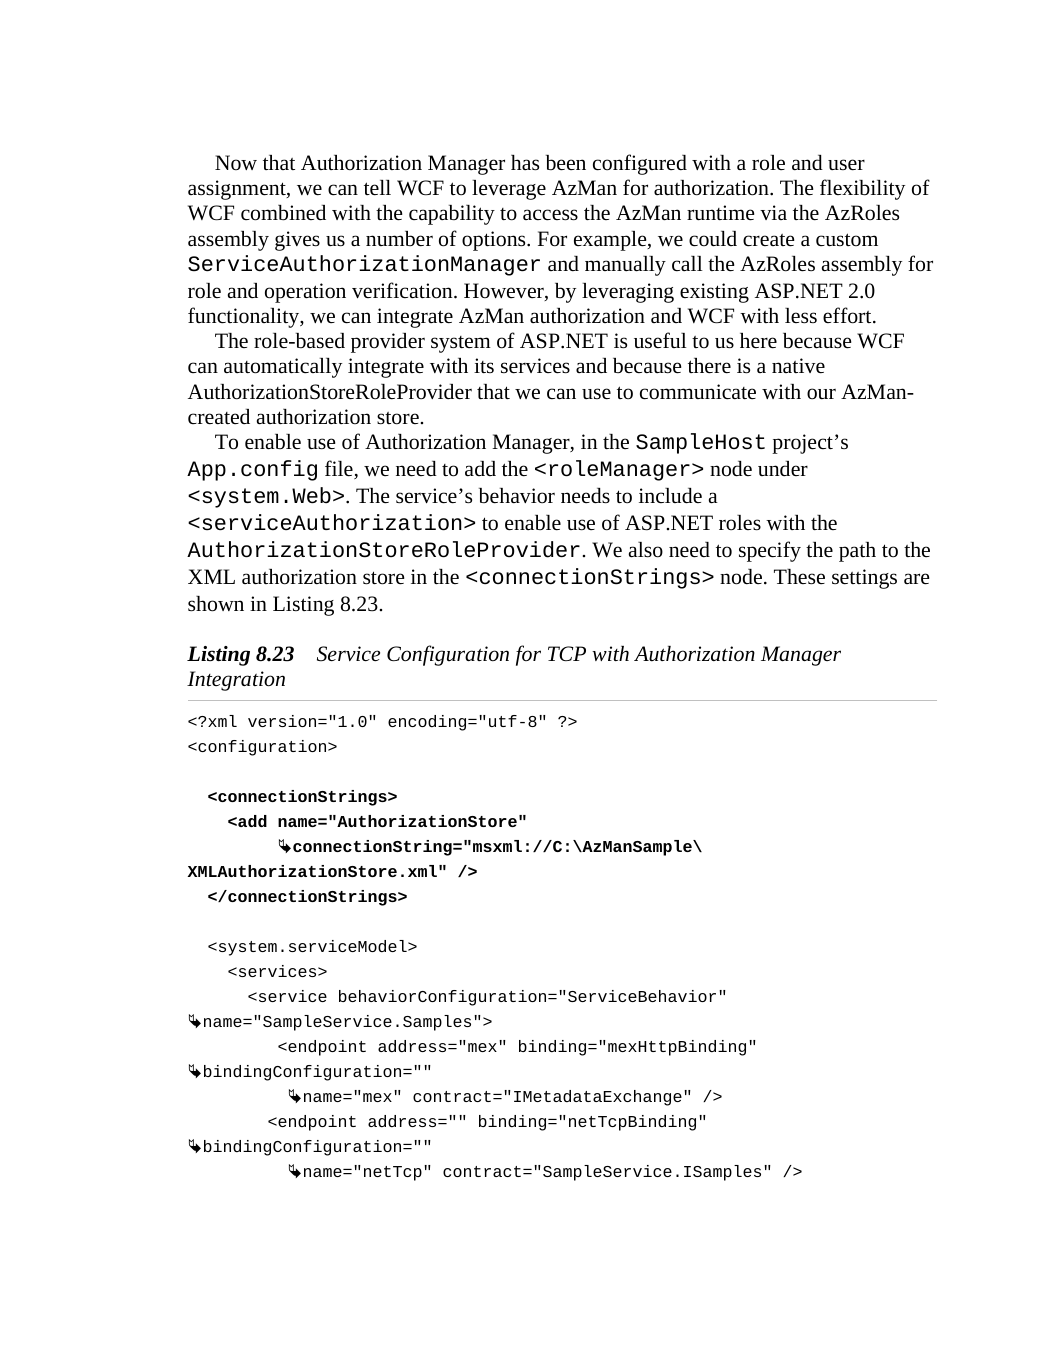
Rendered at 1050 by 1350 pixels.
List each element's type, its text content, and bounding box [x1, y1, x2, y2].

text <add name="AuthorizationStore" [187, 807, 937, 832]
text Listing 8.23 Service Configuration for TCP with Authorization Manager Integration [187, 641, 937, 701]
text name="mex" contract="IMetadataExchange" /> [187, 1082, 937, 1107]
text <endpoint address="mex" binding="mexHttpBinding" bindingConfiguration="" [187, 1032, 937, 1082]
text <services> [187, 957, 937, 982]
text <?xml version="1.0" encoding="utf-8" ?> [187, 707, 937, 732]
text To enable use of Authorization Manager, in the SampleHost project’s App.config file, we need to add the <roleManager> node under <system.Web>. The service’s behavior needs to include a <serviceAuthorization> to enable use of ASP.NET roles with the AuthorizationStoreRoleProvider. We also need to specify the path to the XML authorization store in the <connectionStrings> node. These settings are shown in Listing 8.23. [187, 429, 937, 616]
text connectionString="msxml://C:\AzManSample\XMLAuthorizationStore.xml" /> [187, 832, 937, 882]
text Now that Authorization Manager has been configured with a role and user assignment, we can tell WCF to leverage AzMan for authorization. The flexibility of WCF combined with the capability to access the AzMan runtime via the AzRoles assembly gives us a number of options. For example, we could create a custom ServiceAuthorizationManager and manually call the AzRoles assembly for role and operation verification. However, by leveraging existing ASP.NET 2.0 functionality, we can integrate AzMan authorization and WCF with less effort. [187, 150, 937, 328]
text <configuration> [187, 732, 937, 757]
text name="netTcp" contract="SampleService.ISamples" /> [187, 1157, 937, 1182]
text <service behaviorConfiguration="ServiceBehavior" name="SampleService.Samples"> [187, 982, 937, 1032]
text <connectionStrings> [187, 782, 937, 807]
text <system.serviceModel> [187, 932, 937, 957]
text <endpoint address="" binding="netTcpBinding" bindingConfiguration="" [187, 1107, 937, 1157]
text The role-based provider system of ASP.NET is useful to us here because WCF can automatically integrate with its services and because there is a native AuthorizationStoreRoleProvider that we can use to communicate with our AzMan-created authorization store. [187, 328, 937, 429]
text </connectionStrings> [187, 882, 937, 907]
